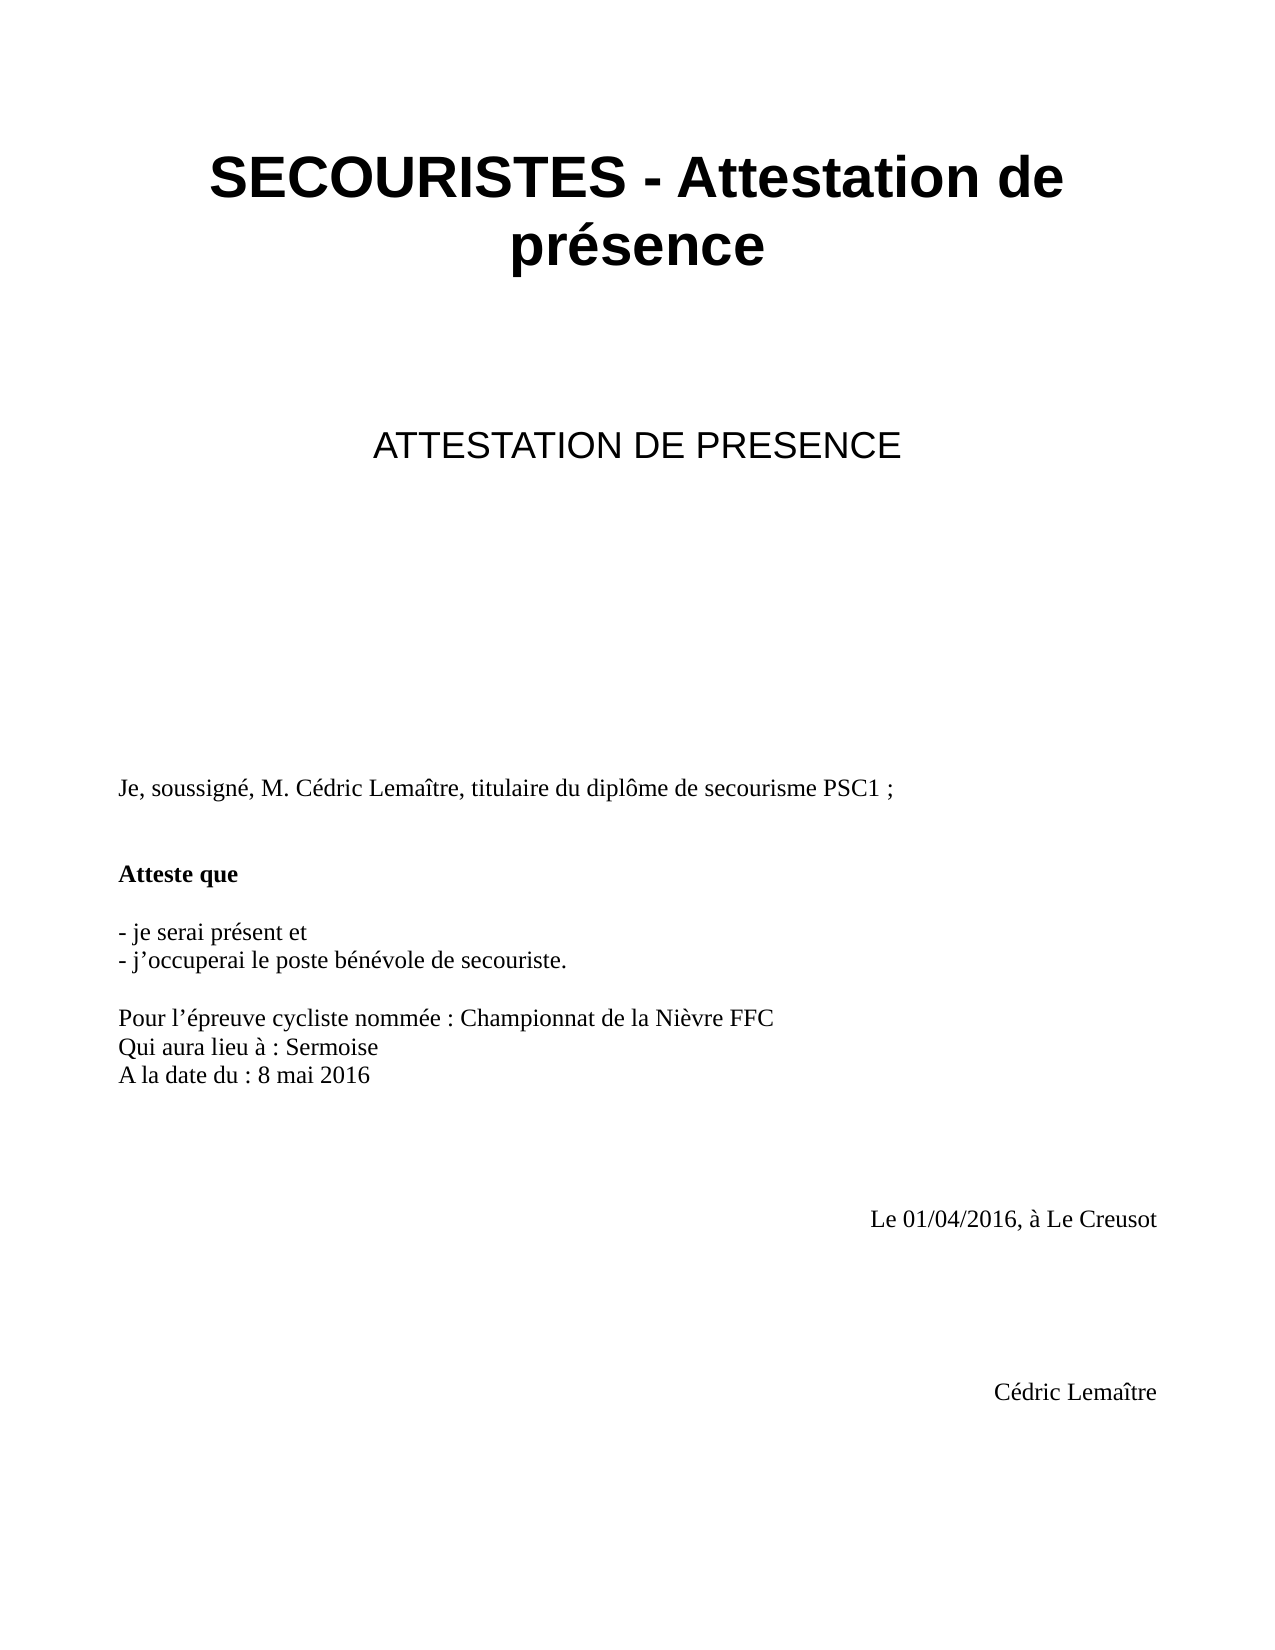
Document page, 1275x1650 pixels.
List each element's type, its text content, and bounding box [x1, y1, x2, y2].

text - je serai présent et [118, 917, 1157, 945]
text Pour l’épreuve cycliste nommée : Championnat de la Nièvre FFC [118, 1003, 1157, 1032]
text A la date du : 8 mai 2016 [118, 1060, 1157, 1089]
text Atteste que [118, 859, 1157, 888]
text - j’occuperai le poste bénévole de secouriste. [118, 945, 1157, 974]
text Le 01/04/2016, à Le Creusot [118, 1204, 1157, 1233]
text Qui aura lieu à : Sermoise [118, 1032, 1157, 1060]
text Cédric Lemaître [118, 1377, 1157, 1405]
title SECOURISTES - Attestation de présence [118, 143, 1157, 277]
subtitle ATTESTATION DE PRESENCE [118, 423, 1157, 466]
text Je, soussigné, M. Cédric Lemaître, titulaire du diplôme de secourisme PSC1 ; [118, 773, 1157, 802]
